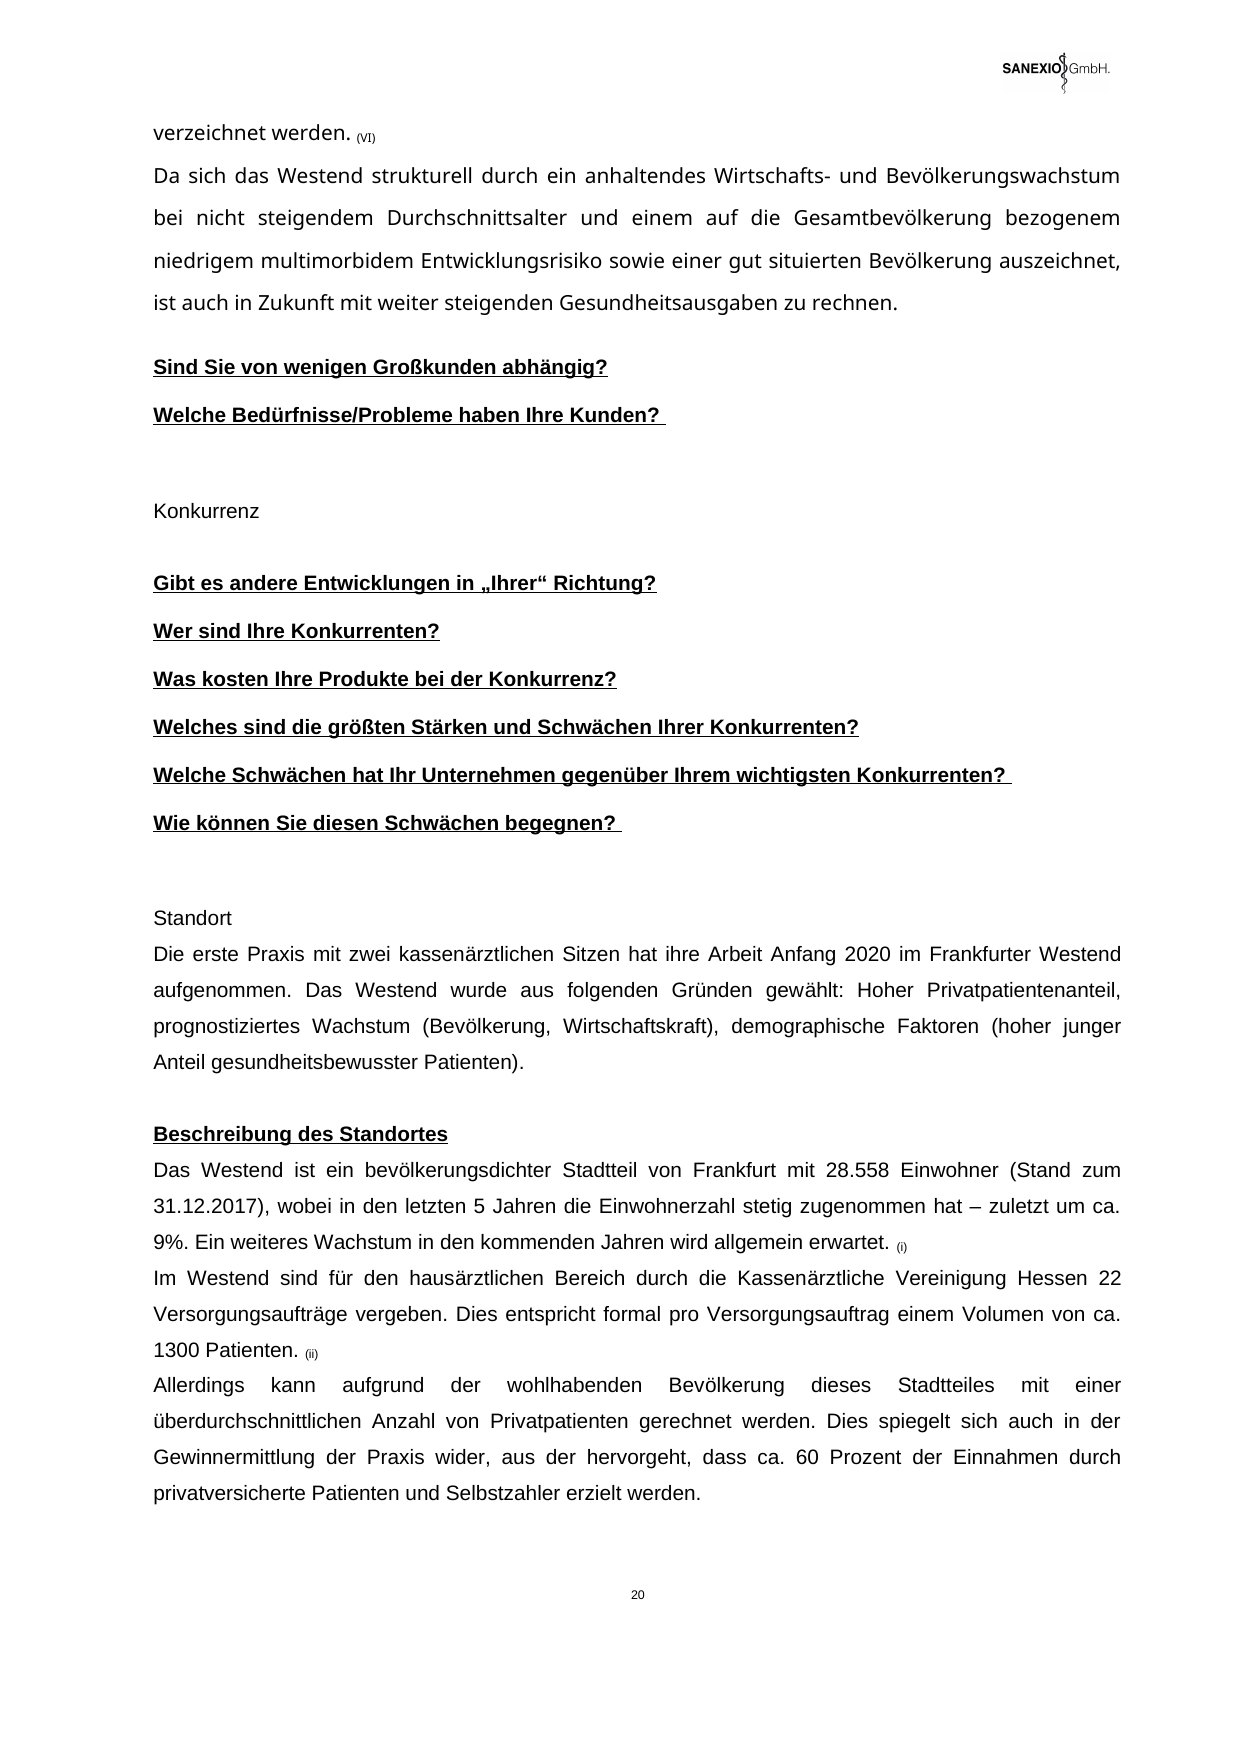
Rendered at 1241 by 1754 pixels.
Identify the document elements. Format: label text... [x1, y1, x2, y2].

text Im Westend sind für den hausärztlichen Bereich durch die Kassenärztliche Vereinigung Hessen 22 Versorgungsaufträge vergeben. Dies entspricht formal pro Versorgungsauftrag einem Volumen von ca. 1300 Patienten. (ii) [153, 1266, 1122, 1361]
subtitle Sind Sie von wenigen Großkunden abhängig? [153, 355, 1122, 379]
subtitle Welche Schwächen hat Ihr Unternehmen gegenüber Ihrem wichtigsten Konkurrenten? [153, 738, 1122, 786]
text Da sich das Westend strukturell durch ein anhaltendes Wirtschafts- und Bevölkerungswachstum bei nicht steigendem Durchschnittsalter und einem auf die Gesamtbevölkerung bezogenem niedrigem multimorbidem Entwicklungsrisiko sowie einer gut situierten Bevölkerung auszeichnet, ist auch in Zukunft mit weiter steigenden Gesundheitsausgaben zu rechnen. [153, 161, 1122, 317]
subtitle Was kosten Ihre Produkte bei der Konkurrenz? [153, 643, 1122, 691]
text Die erste Praxis mit zwei kassenärztlichen Sitzen hat ihre Arbeit Anfang 2020 im Frankfurter Westend aufgenommen. Das Westend wurde aus folgenden Gründen gewählt: Hoher Privatpatientenanteil, prognostiziertes Wachstum (Bevölkerung, Wirtschaftskraft), demographische Faktoren (hoher junger Anteil gesundheitsbewusster Patienten). [153, 942, 1122, 1074]
subtitle Welches sind die größten Stärken und Schwächen Ihrer Konkurrenten? [153, 691, 1122, 738]
picture [1002, 52, 1110, 94]
text Das Westend ist ein bevölkerungsdichter Stadtteil von Frankfurt mit 28.558 Einwohner (Stand zum 31.12.2017), wobei in den letzten 5 Jahren die Einwohnerzahl stetig zugenommen hat – zuletzt um ca. 9%. Ein weiteres Wachstum in den kommenden Jahren wird allgemein erwartet. (i) [153, 1158, 1122, 1253]
text Allerdings kann aufgrund der wohlhabenden Bevölkerung dieses Stadtteiles mit einer überdurchschnittlichen Anzahl von Privatpatienten gerechnet werden. Dies spiegelt sich auch in der Gewinnermittlung der Praxis wider, aus der hervorgeht, dass ca. 60 Prozent der Einnahmen durch privatversicherte Patienten und Selbstzahler erzielt werden. [153, 1373, 1122, 1505]
subtitle Gibt es andere Entwicklungen in „Ihrer“ Richtung? [153, 571, 1122, 595]
subtitle Wie können Sie diesen Schwächen begegnen? [153, 810, 1122, 834]
subtitle Wer sind Ihre Konkurrenten? [153, 595, 1122, 643]
subtitle Standort [153, 906, 1122, 930]
subtitle Welche Bedürfnisse/Probleme haben Ihre Kunden? [153, 379, 1122, 427]
text verzeichnet werden. (VI) [153, 118, 1122, 147]
subtitle Konkurrenz [153, 499, 1122, 523]
subtitle Beschreibung des Standortes [153, 1122, 1122, 1146]
